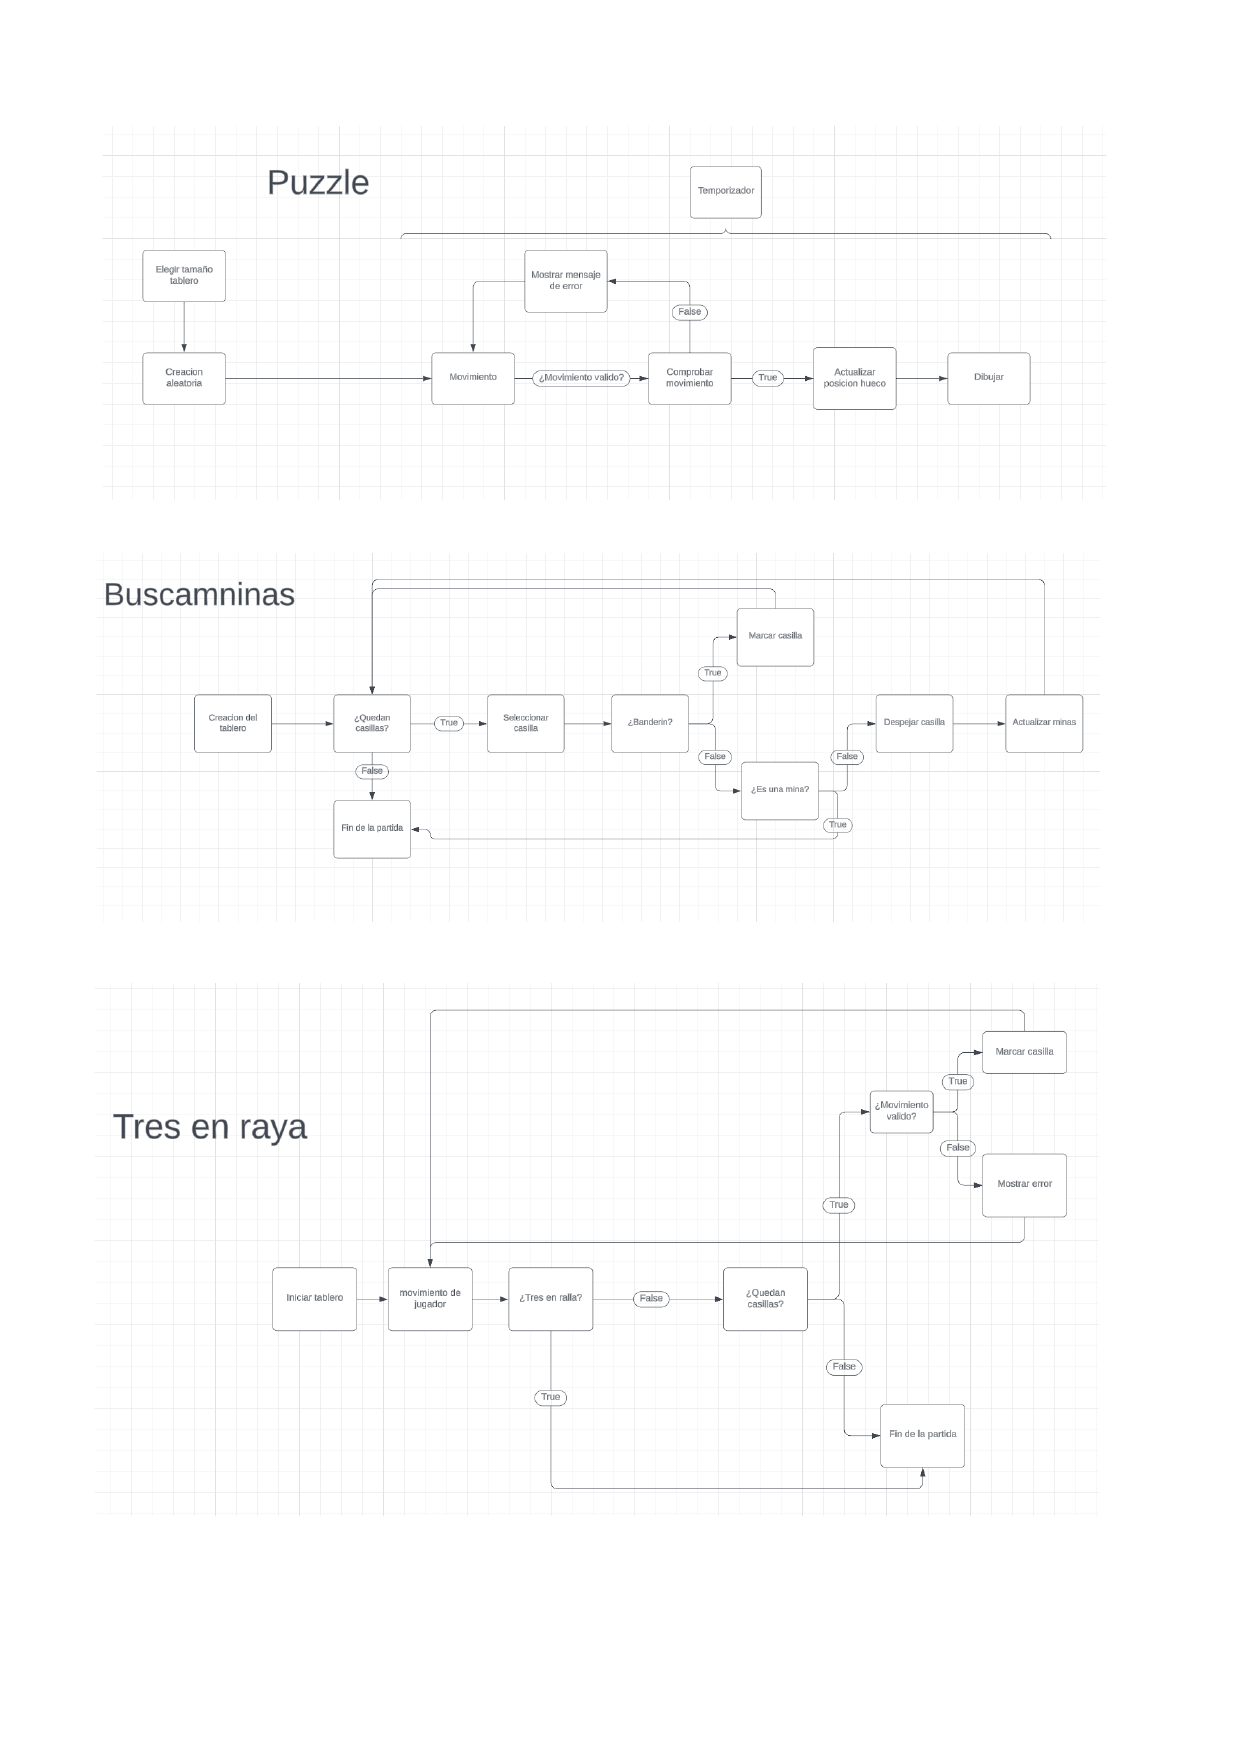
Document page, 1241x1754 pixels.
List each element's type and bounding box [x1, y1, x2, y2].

picture [94, 983, 1099, 1516]
picture [96, 553, 1101, 922]
picture [102, 126, 1107, 500]
